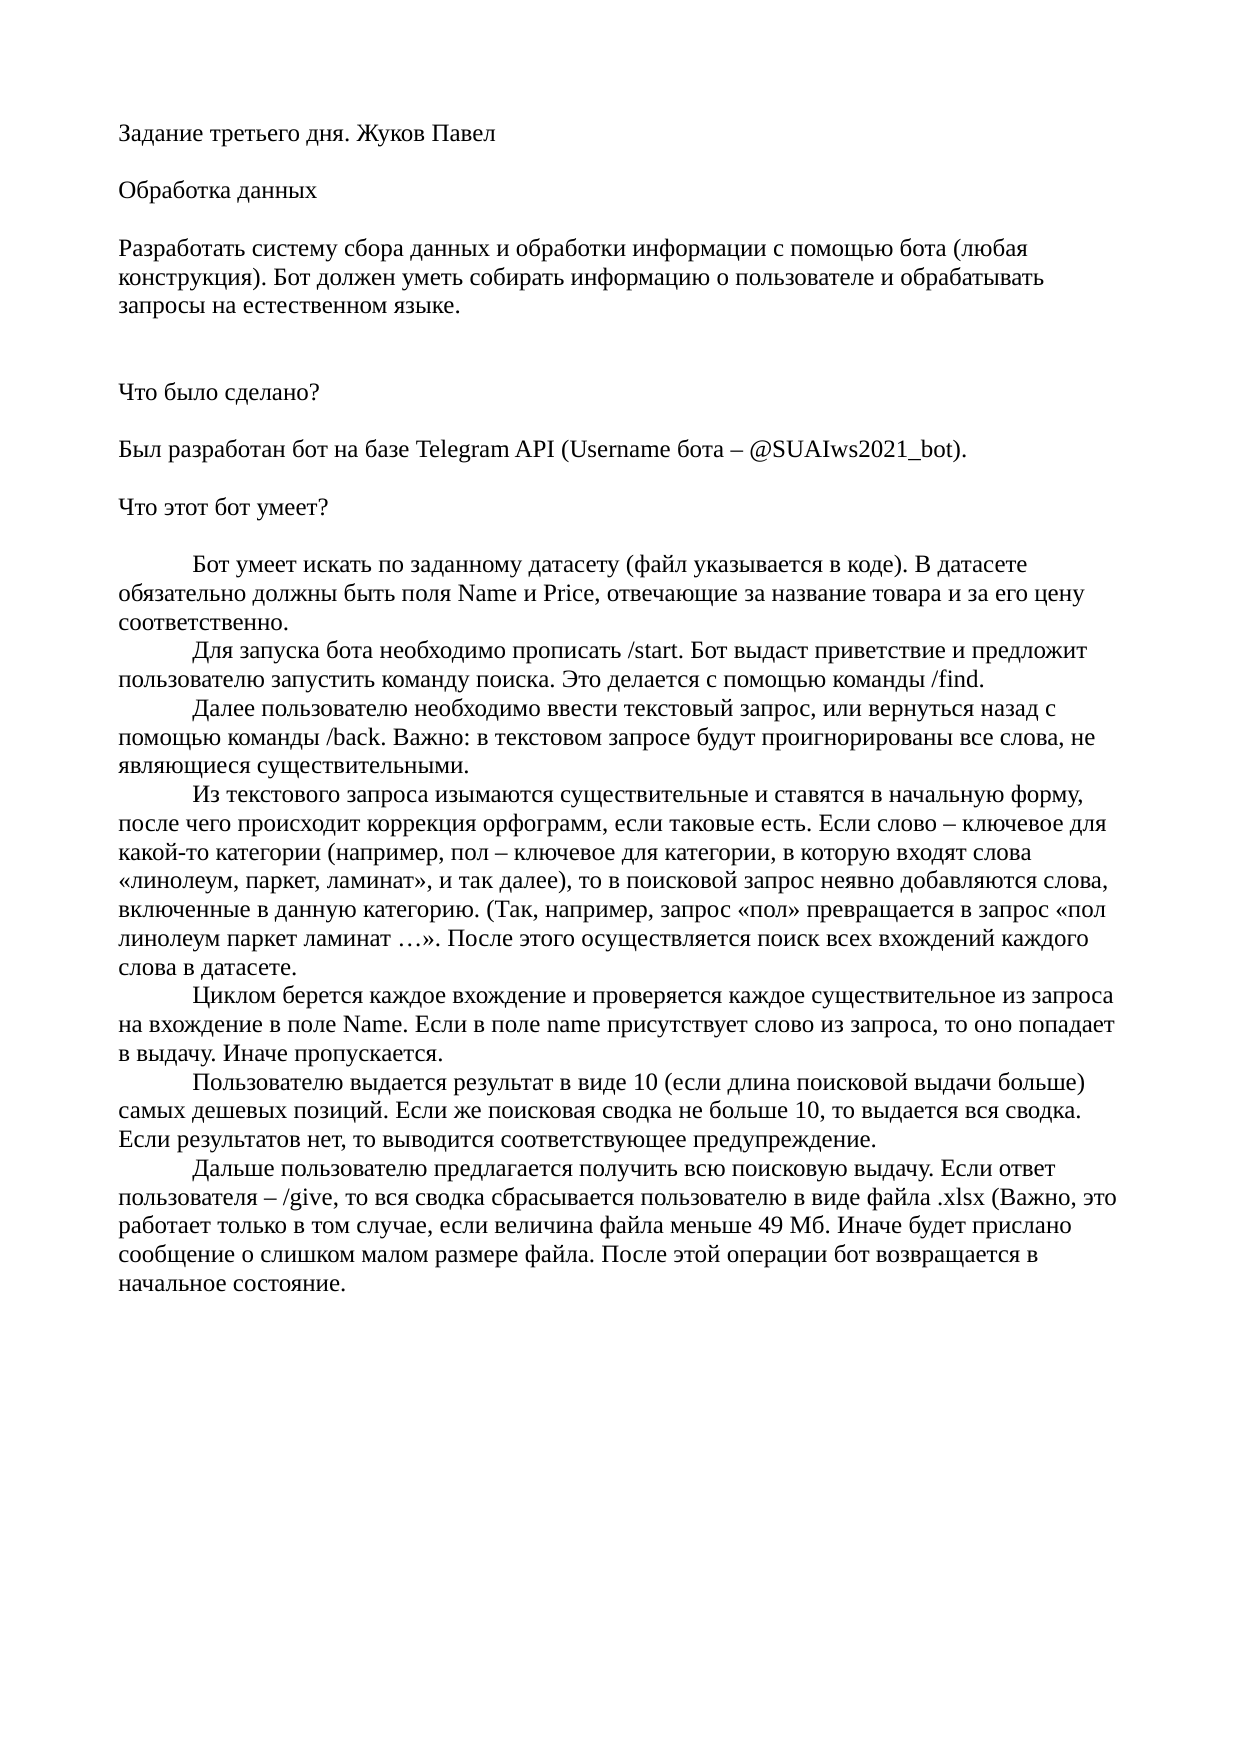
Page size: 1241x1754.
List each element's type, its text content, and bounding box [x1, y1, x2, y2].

text Из текстового запроса изымаются существительные и ставятся в начальную форму, после чего происходит коррекция орфограмм, если таковые есть. Если слово – ключевое для какой-то категории (например, пол – ключевое для категории, в которую входят слова «линолеум, паркет, ламинат», и так далее), то в поисковой запрос неявно добавляются слова, включенные в данную категорию. (Так, например, запрос «пол» превращается в запрос «пол линолеум паркет ламинат …». После этого осуществляется поиск всех вхождений каждого слова в датасете. [118, 779, 1122, 981]
text Пользователю выдается результат в виде 10 (если длина поисковой выдачи больше) самых дешевых позиций. Если же поисковая сводка не больше 10, то выдается вся сводка. Если результатов нет, то выводится соответствующее предупреждение. [118, 1067, 1122, 1153]
text Обработка данных [118, 176, 1122, 204]
text Что этот бот умеет? [118, 492, 1122, 521]
text Что было сделано? [118, 377, 1122, 406]
text Циклом берется каждое вхождение и проверяется каждое существительное из запроса на вхождение в поле Name. Если в поле name присутствует слово из запроса, то оно попадает в выдачу. Иначе пропускается. [118, 981, 1122, 1067]
text Задание третьего дня. Жуков Павел [118, 118, 1122, 147]
text Разработать систему сбора данных и обработки информации с помощью бота (любая конструкция). Бот должен уметь собирать информацию о пользователе и обрабатывать запросы на естественном языке. [118, 233, 1122, 319]
text Дальше пользователю предлагается получить всю поисковую выдачу. Если ответ пользователя – /give, то вся сводка сбрасывается пользователю в виде файла .xlsx (Важно, это работает только в том случае, если величина файла меньше 49 Мб. Иначе будет прислано сообщение о слишком малом размере файла. После этой операции бот возвращается в начальное состояние. [118, 1153, 1122, 1297]
text Был разработан бот на базе Telegram API (Username бота – @SUAIws2021_bot). [118, 434, 1122, 463]
text Далее пользователю необходимо ввести текстовый запрос, или вернуться назад с помощью команды /back. Важно: в текстовом запросе будут проигнорированы все слова, не являющиеся существительными. [118, 693, 1122, 779]
text Для запуска бота необходимо прописать /start. Бот выдаст приветствие и предложит пользователю запустить команду поиска. Это делается с помощью команды /find. [118, 636, 1122, 693]
text Бот умеет искать по заданному датасету (файл указывается в коде). В датасете обязательно должны быть поля Name и Price, отвечающие за название товара и за его цену соответственно. [118, 549, 1122, 636]
